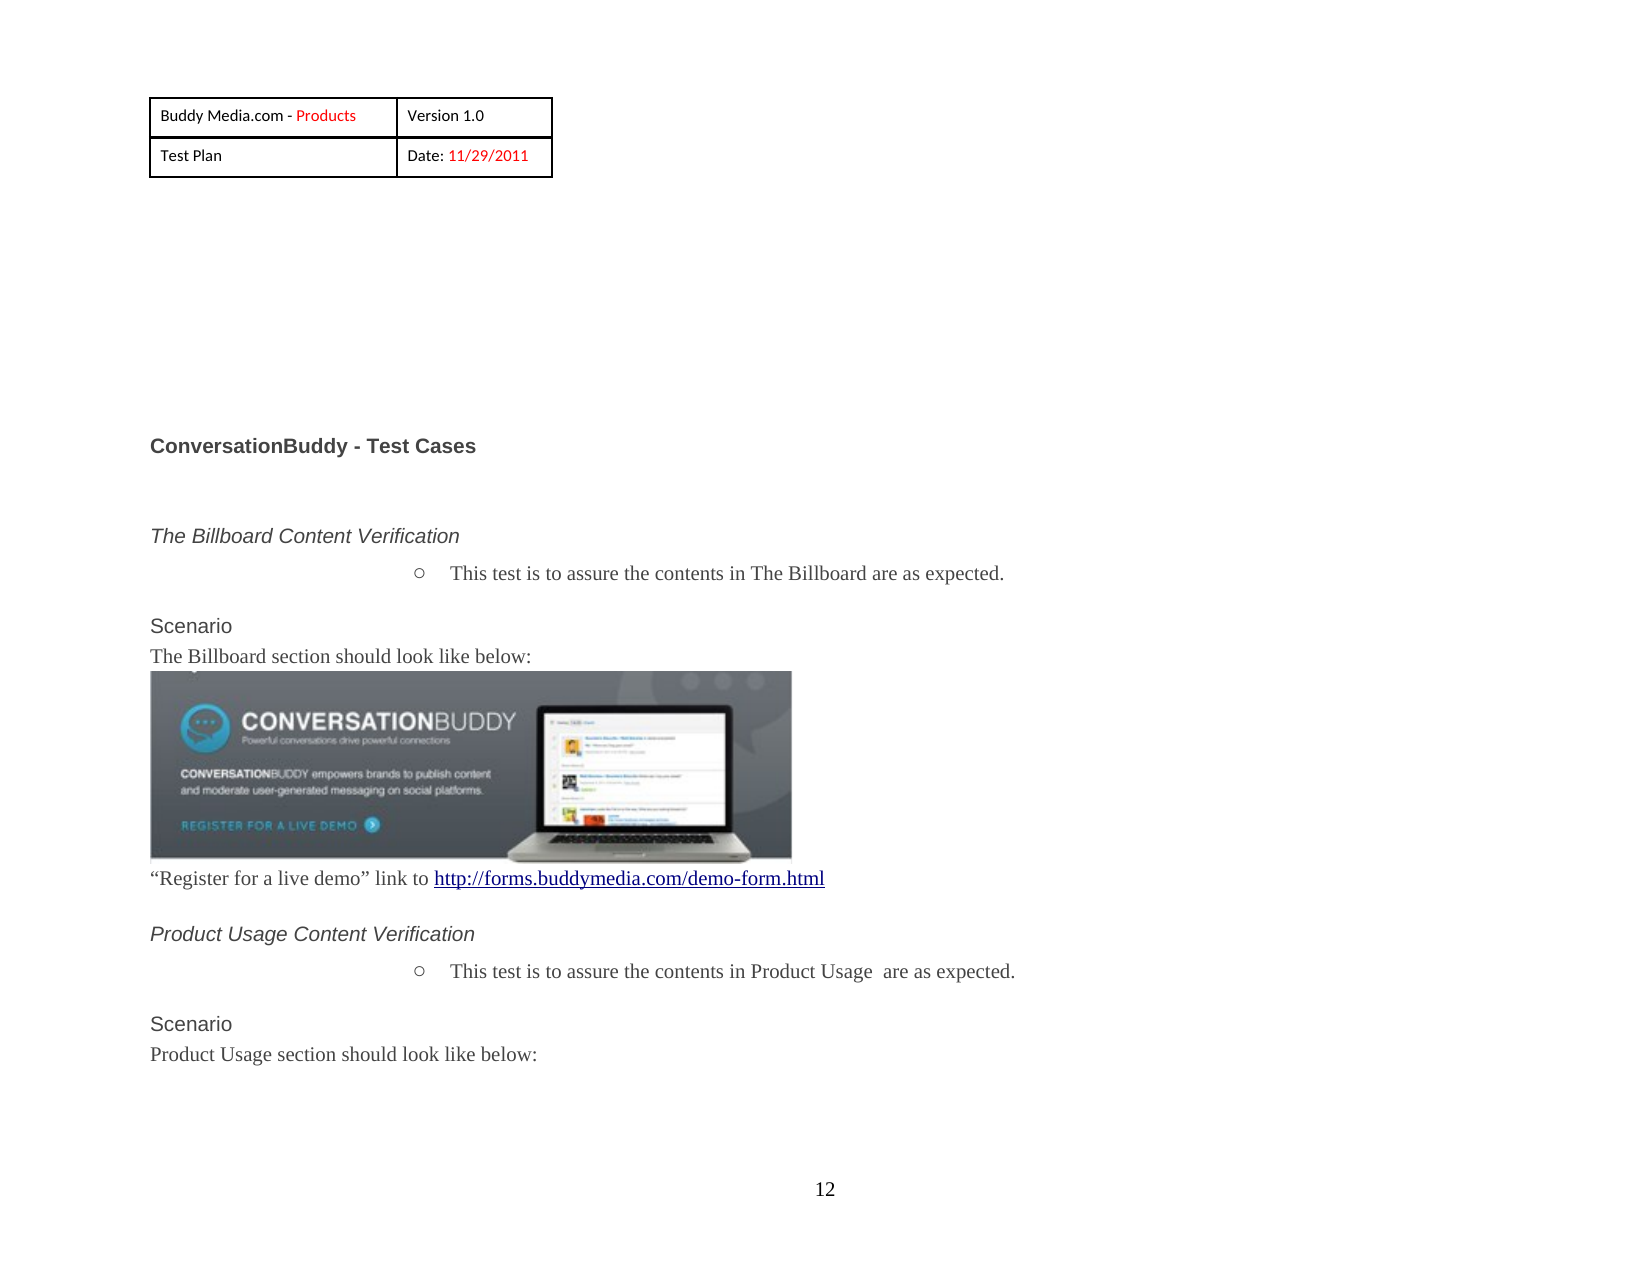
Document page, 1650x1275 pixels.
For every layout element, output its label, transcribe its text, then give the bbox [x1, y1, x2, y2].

subtitle ConversationBuddy - Test Cases [150, 435, 1500, 458]
subtitle Scenario [150, 614, 1500, 637]
text Product Usage section should look like below: [150, 1043, 1500, 1066]
picture [150, 671, 793, 864]
subtitle Product Usage Content Verification [150, 923, 1500, 946]
text “Register for a live demo” link to http://forms.buddymedia.com/demo-form.html [150, 867, 1500, 890]
list This test is to assure the contents in The Billboard are as expected. [412, 560, 1500, 585]
text The Billboard section should look like below: [150, 645, 1500, 668]
subtitle Scenario [150, 1012, 1500, 1036]
subtitle The Billboard Content Verification [150, 525, 1500, 548]
list This test is to assure the contents in Product Usage are as expected. [412, 958, 1500, 983]
